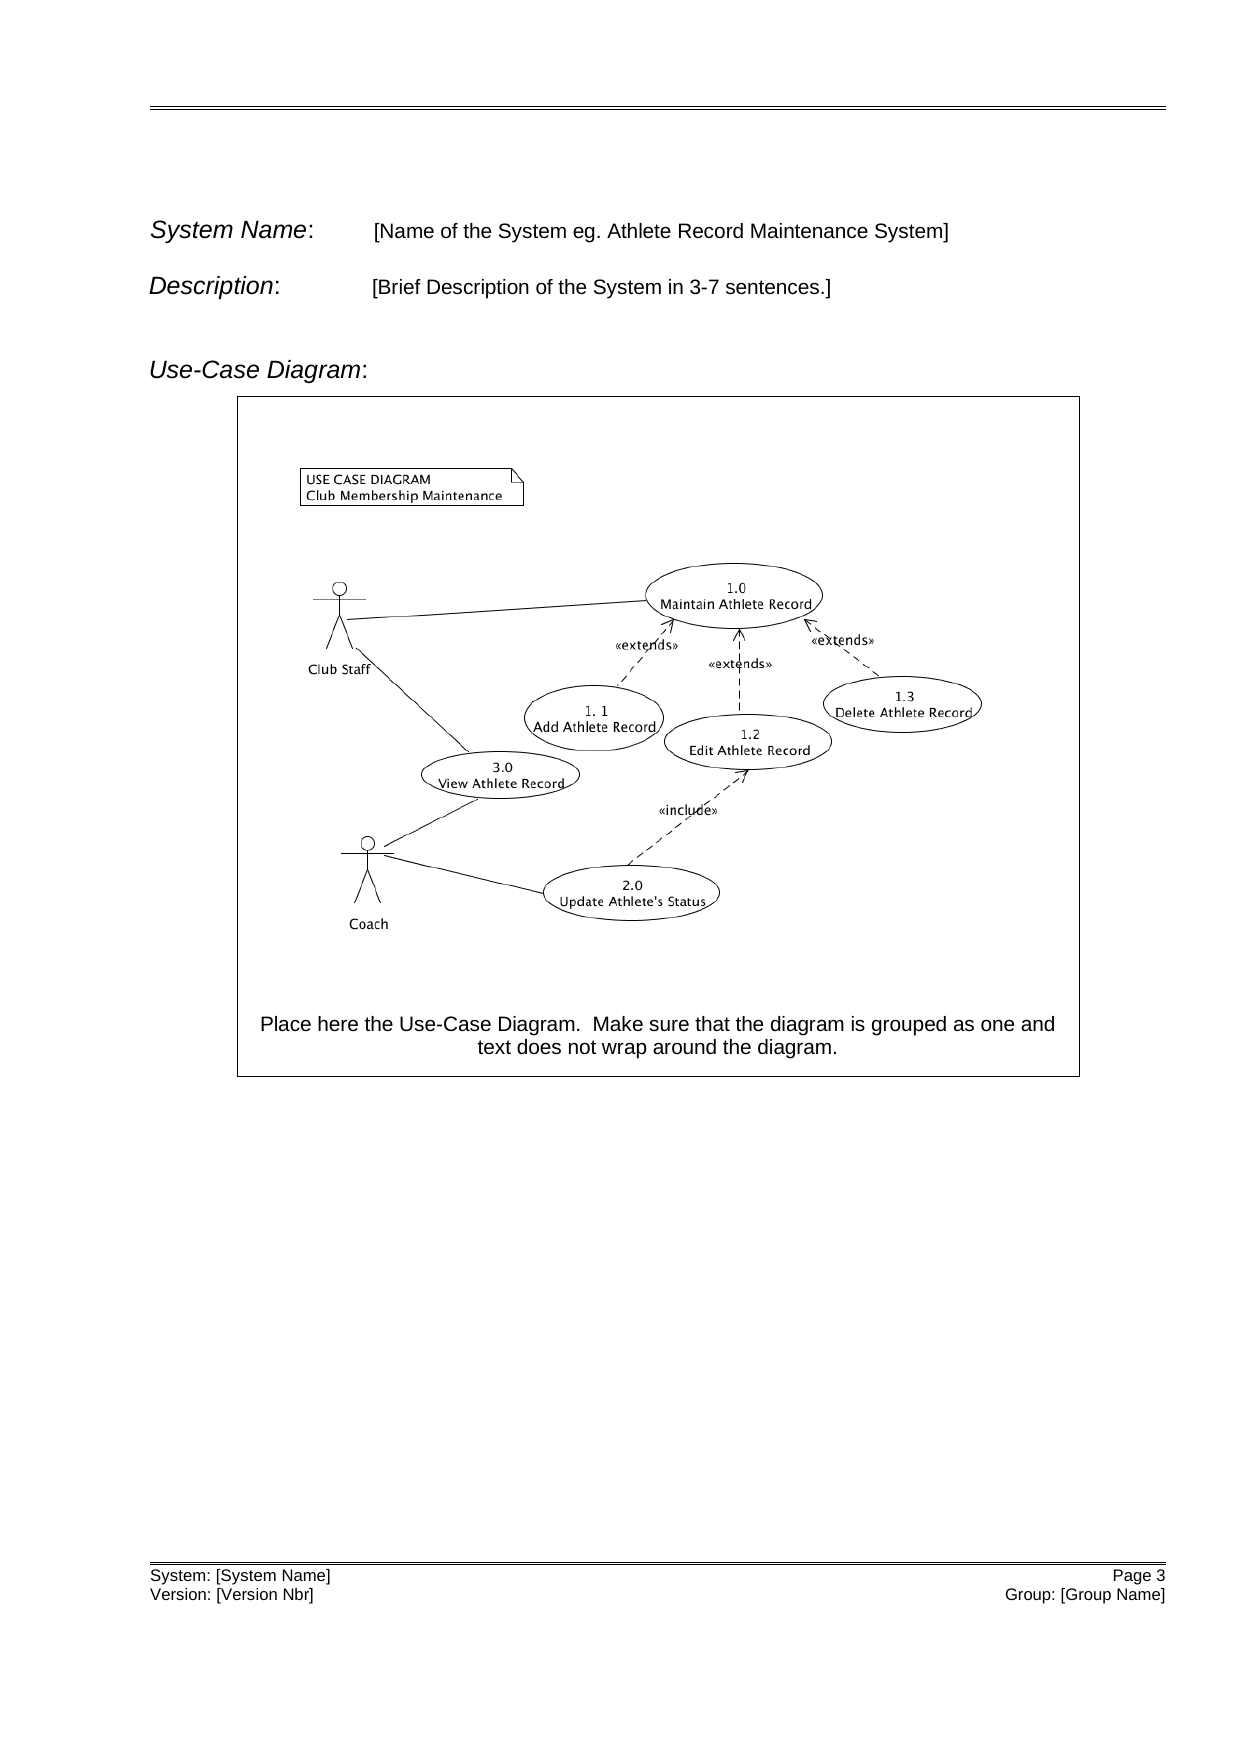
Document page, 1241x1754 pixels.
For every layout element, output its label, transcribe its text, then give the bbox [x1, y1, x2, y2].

text Place here the Use-Case Diagram. Make sure that the diagram is grouped as one and text does not wrap around the diagram. [246, 1012, 1070, 1059]
picture [262, 449, 1000, 968]
text Use-Case Diagram: [148, 356, 1166, 384]
text System Name: [Name of the System eg. Athlete Record Maintenance System] [150, 216, 1166, 244]
text Description: [Brief Description of the System in 3-7 sentences.] [148, 272, 1166, 300]
